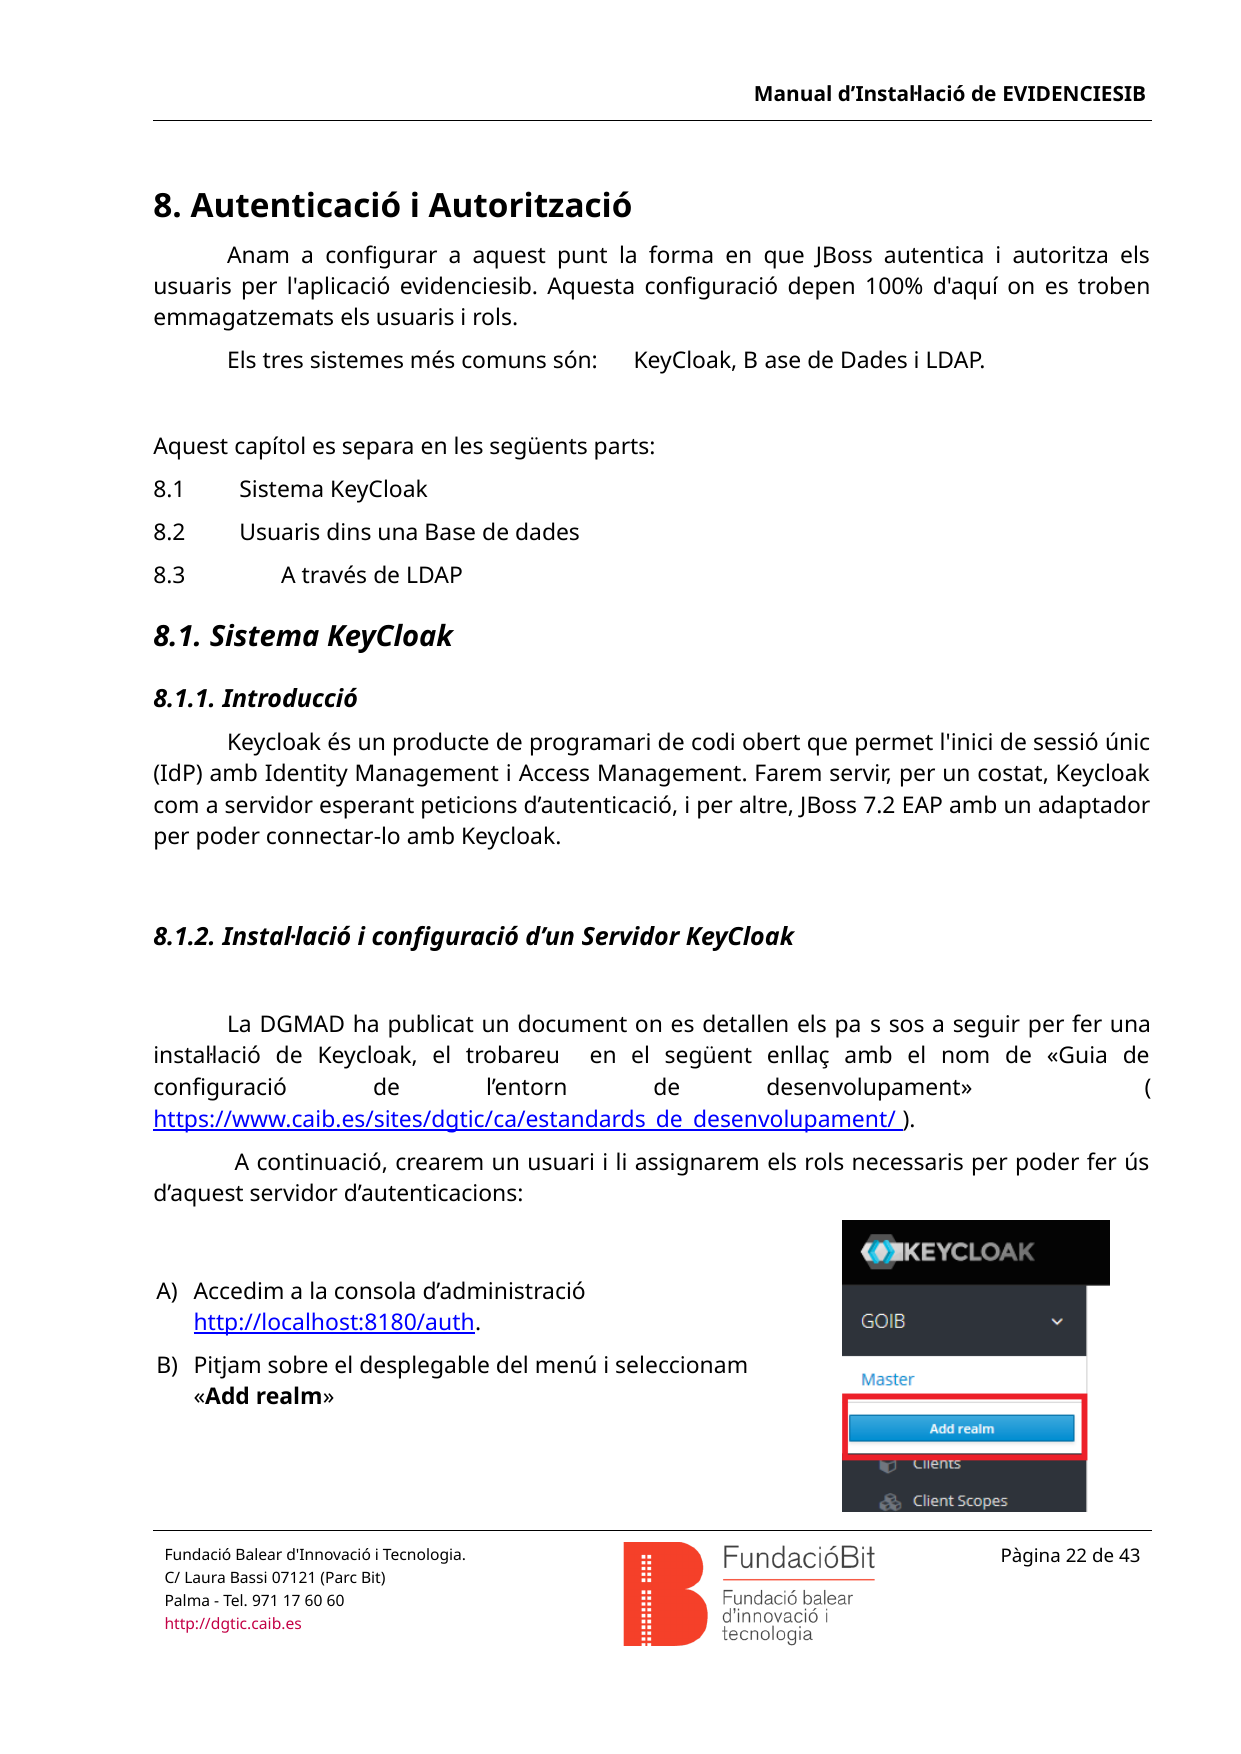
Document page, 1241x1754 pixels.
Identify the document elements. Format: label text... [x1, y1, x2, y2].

text Aquest capítol es separa en les següents parts: [153, 430, 1152, 461]
subtitle Autenticació i Autorització [153, 181, 1152, 227]
picture [842, 1220, 1110, 1512]
text La DGMAD ha publicat un document on es detallen els pa s sos a seguir per fer una instal·lació de Keycloak, el trobareu en el següent enllaç amb el nom de «Guia de configuració de l’entorn de desenvolupament» ( https://www.caib.es/sites/dgtic/ca/estandards_de_desenvolupament/ ). [153, 1008, 1152, 1134]
text A continuació, crearem un usuari i li assignarem els rols necessaris per poder fer ús d’aquest servidor d’autenticacions: [153, 1146, 1152, 1208]
text Els tres sistemes més comuns són: KeyCloak, B ase de Dades i LDAP. [153, 344, 1152, 375]
table_header Accedim a la consola d’administració http://localhost:8180/auth. Pitjam sobre el desplegable del menú i seleccionam «Add realm» [153, 1220, 766, 1523]
text Anam a configurar a aquest punt la forma en que JBoss autentica i autoritza els usuaris per l'aplicació evidenciesib. Aquesta configuració depen 100% d'aquí on es troben emmagatzemats els usuaris i rols. [153, 239, 1152, 332]
subtitle Sistema KeyCloak [153, 616, 1152, 655]
text 8.1 Sistema KeyCloak [153, 473, 1152, 504]
table_header [766, 1220, 1152, 1523]
text 8.2 Usuaris dins una Base de dades [153, 516, 1152, 547]
subtitle Instal·lació i configuració d’un Servidor KeyCloak [153, 919, 1152, 953]
subtitle Introducció [153, 680, 1152, 714]
text Keycloak és un producte de programari de codi obert que permet l'inici de sessió únic (IdP) amb Identity Management i Access Management. Farem servir, per un costat, Keycloak com a servidor esperant peticions d’autenticació, i per altre, JBoss 7.2 EAP amb un adaptador per poder connectar-lo amb Keycloak. [153, 726, 1152, 851]
picture [623, 1542, 875, 1646]
text 8.3 A través de LDAP [153, 559, 1152, 591]
